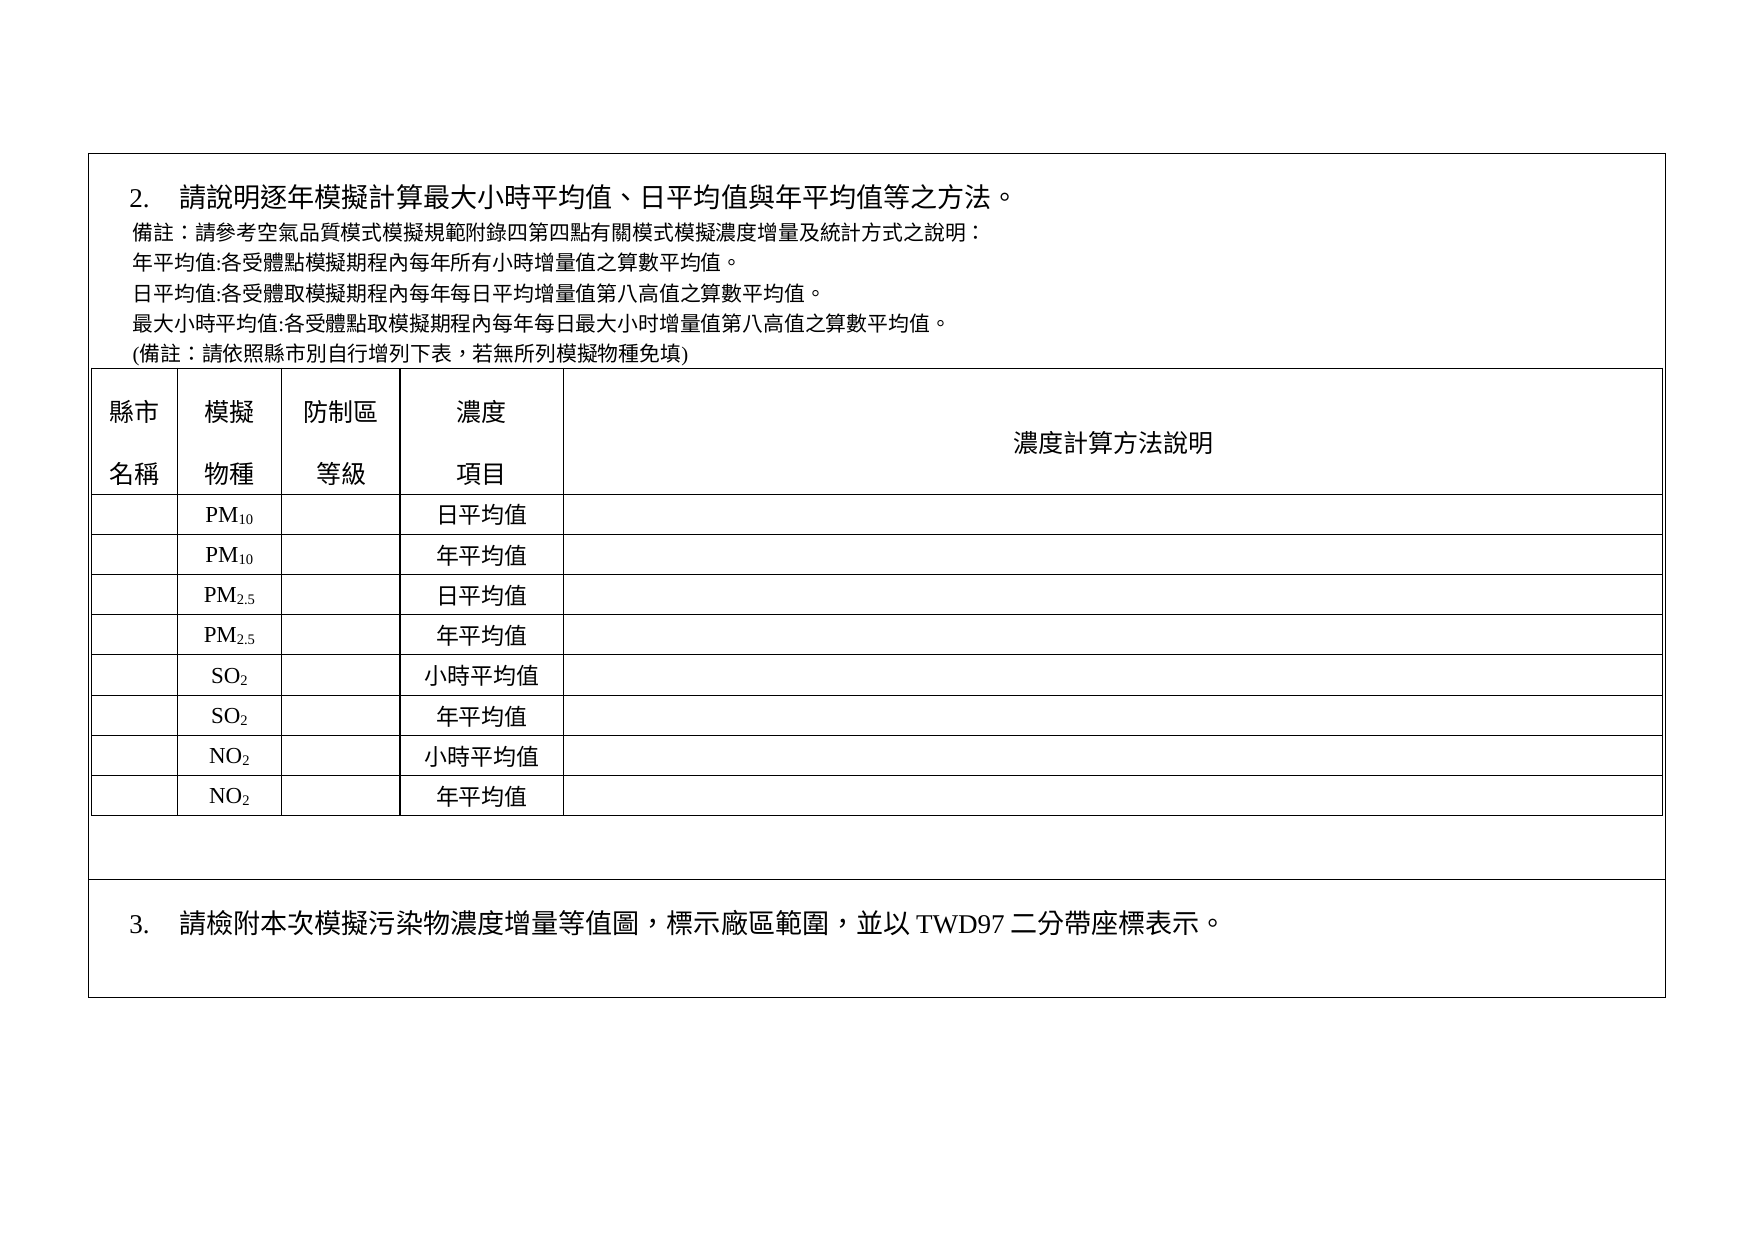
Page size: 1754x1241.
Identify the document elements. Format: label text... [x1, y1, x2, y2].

table_cell [282, 615, 399, 654]
table_cell PM10 [178, 495, 281, 534]
table_cell [92, 736, 177, 775]
table_cell SO2 [178, 655, 281, 694]
table_cell [564, 495, 1662, 534]
table_cell 小時平均值 [401, 736, 563, 775]
table_cell 小時平均值 [401, 655, 563, 694]
table_cell PM10 [178, 535, 281, 574]
table_cell [282, 535, 399, 574]
table_cell NO2 [178, 736, 281, 775]
table_cell [92, 615, 177, 654]
table_cell [282, 736, 399, 775]
table_cell [564, 696, 1662, 735]
table_header 濃度 項目 [401, 369, 563, 493]
table_cell 請說明逐年模擬計算最大小時平均值、日平均值與年平均值等之方法。 備註：請參考空氣品質模式模擬規範附錄四第四點有關模式模擬濃度增量及統計方式之說明： 年平均值:各受體點模擬期程內每年所有小時增量值之算數平均值。 日平均值:各受體取模擬期程內每年每日平均增量值第八高值之算數平均值。 最大小時平均值:各受體點取模擬期程內每年每日最大小时增量值第八高值之算數平均值。 (備註：請依照縣市別自行增列下表，若無所列模擬物種免填) [89, 154, 1665, 879]
table_cell 請檢附本次模擬污染物濃度增量等值圖，標示廠區範圍，並以TWD97二分帶座標表示。 [89, 880, 1665, 997]
table_cell 年平均值 [401, 615, 563, 654]
table_cell [564, 736, 1662, 775]
table_cell [282, 655, 399, 694]
table_cell [564, 655, 1662, 694]
table_header 防制區 等級 [282, 369, 399, 493]
table_cell [92, 575, 177, 614]
table_cell [282, 495, 399, 534]
table_cell 年平均值 [401, 535, 563, 574]
table_cell SO2 [178, 696, 281, 735]
table_cell [282, 575, 399, 614]
table_cell [92, 655, 177, 694]
table_cell 年平均值 [401, 696, 563, 735]
table_cell PM2.5 [178, 575, 281, 614]
table_cell [92, 696, 177, 735]
table_cell [92, 495, 177, 534]
table_cell [282, 696, 399, 735]
table_header 濃度計算方法說明 [564, 369, 1662, 493]
table_cell PM2.5 [178, 615, 281, 654]
table_header 模擬 物種 [178, 369, 281, 493]
table_cell [92, 535, 177, 574]
table_cell [564, 535, 1662, 574]
table_cell 日平均值 [401, 495, 563, 534]
table_cell [564, 776, 1662, 815]
table_cell [92, 776, 177, 815]
table_cell [564, 615, 1662, 654]
table_cell NO2 [178, 776, 281, 815]
table_cell 年平均值 [401, 776, 563, 815]
table_header 縣市 名稱 [92, 369, 177, 493]
table_cell [564, 575, 1662, 614]
table_cell [282, 776, 399, 815]
table_cell 日平均值 [401, 575, 563, 614]
